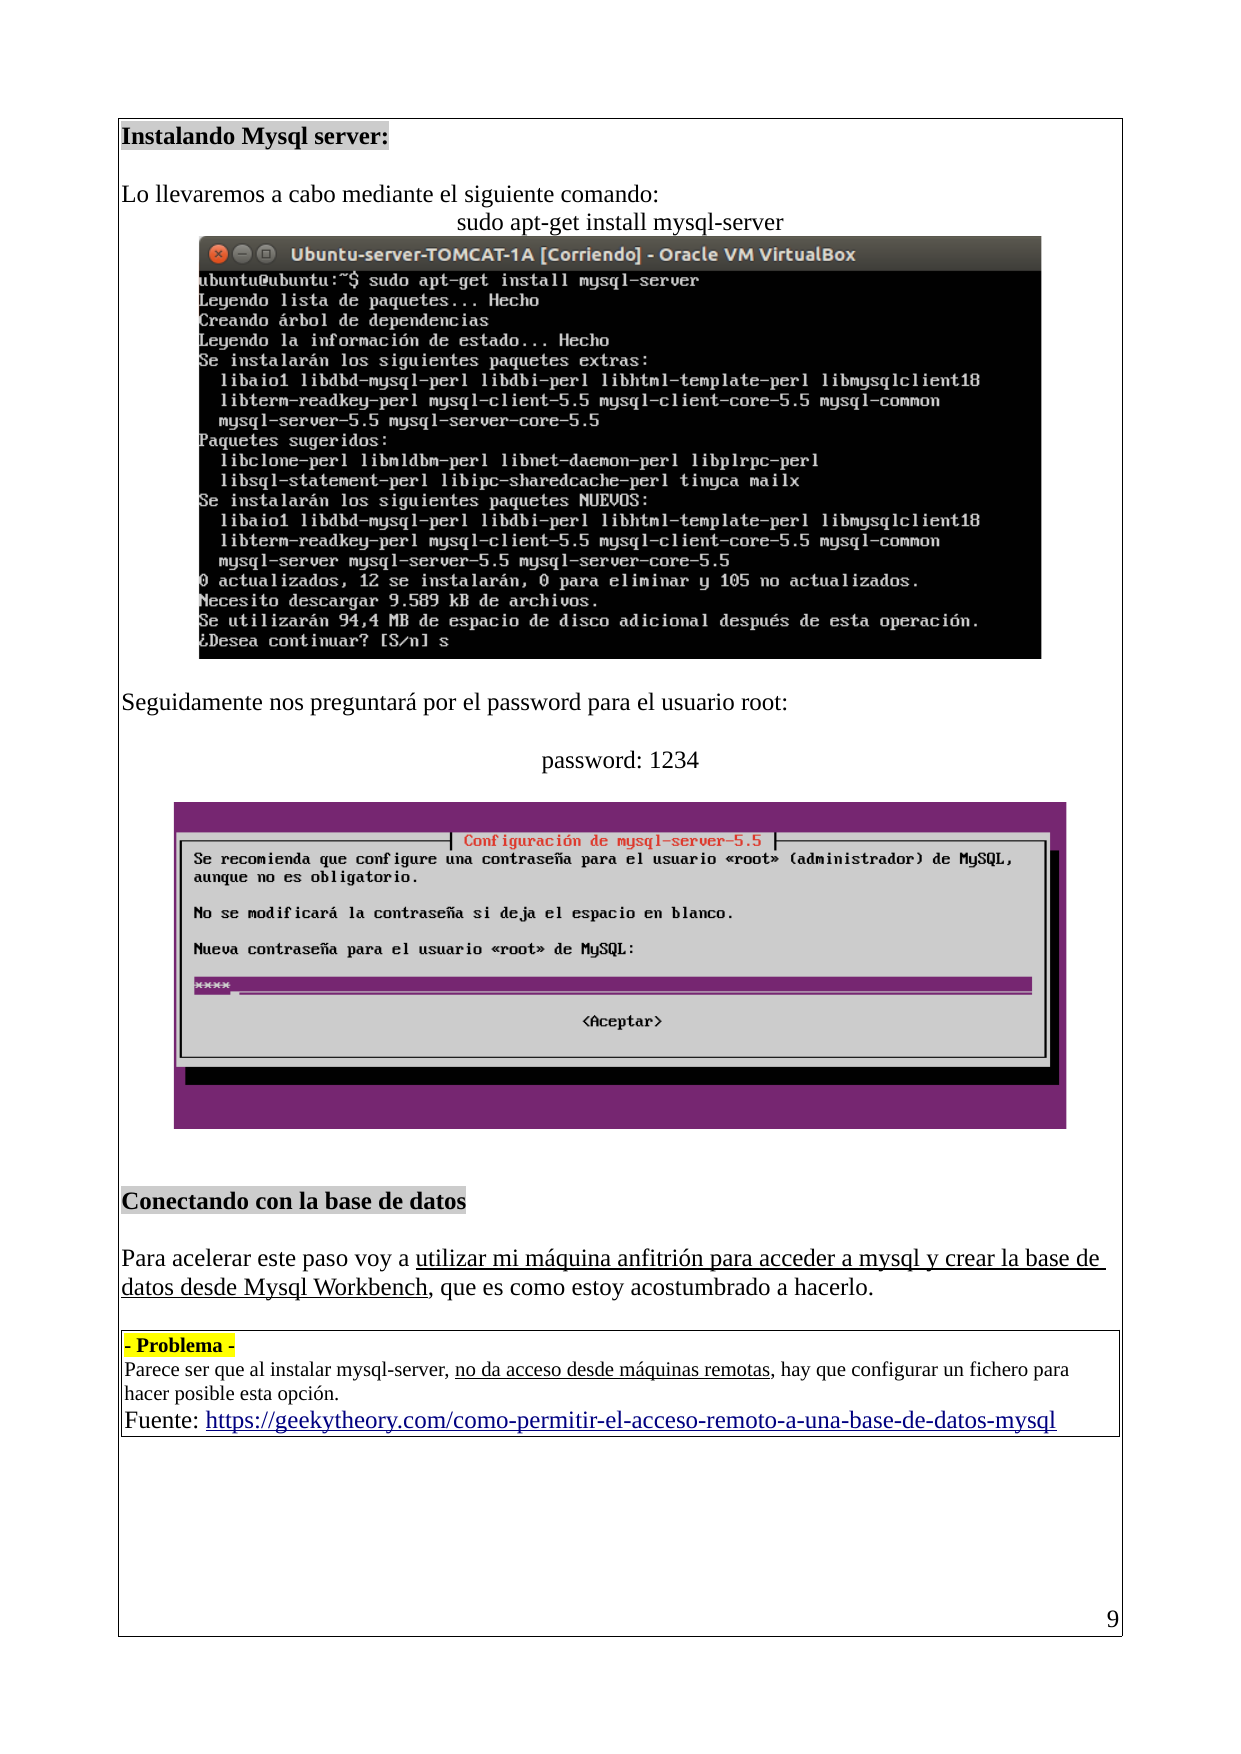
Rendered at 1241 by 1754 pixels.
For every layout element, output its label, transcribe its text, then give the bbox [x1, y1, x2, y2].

picture [173, 802, 1067, 1129]
text Instalando Mysql server: [121, 121, 1119, 150]
text Lo llevaremos a cabo mediante el siguiente comando: [121, 179, 1119, 207]
text Para acelerar este paso voy a utilizar mi máquina anfitrión para acceder a mysql y crear la base de datos desde Mysql Workbench, que es como estoy acostumbrado a hacerlo. [121, 1243, 1119, 1301]
text password: 1234 [121, 745, 1119, 773]
text sudo apt-get install mysql-server [121, 207, 1119, 236]
text - Problema - [122, 1331, 1119, 1354]
text Conectando con la base de datos [121, 1186, 1119, 1214]
text Seguidamente nos preguntará por el password para el usuario root: [121, 687, 1119, 716]
text Fuente: https://geekytheory.com/como-permitir-el-acceso-remoto-a-una-base-de-datos-mysql [122, 1402, 1119, 1436]
picture [198, 236, 1042, 659]
text Parece ser que al instalar mysql-server, no da acceso desde máquinas remotas, hay que configurar un fichero para hacer posible esta opción. [122, 1354, 1119, 1402]
